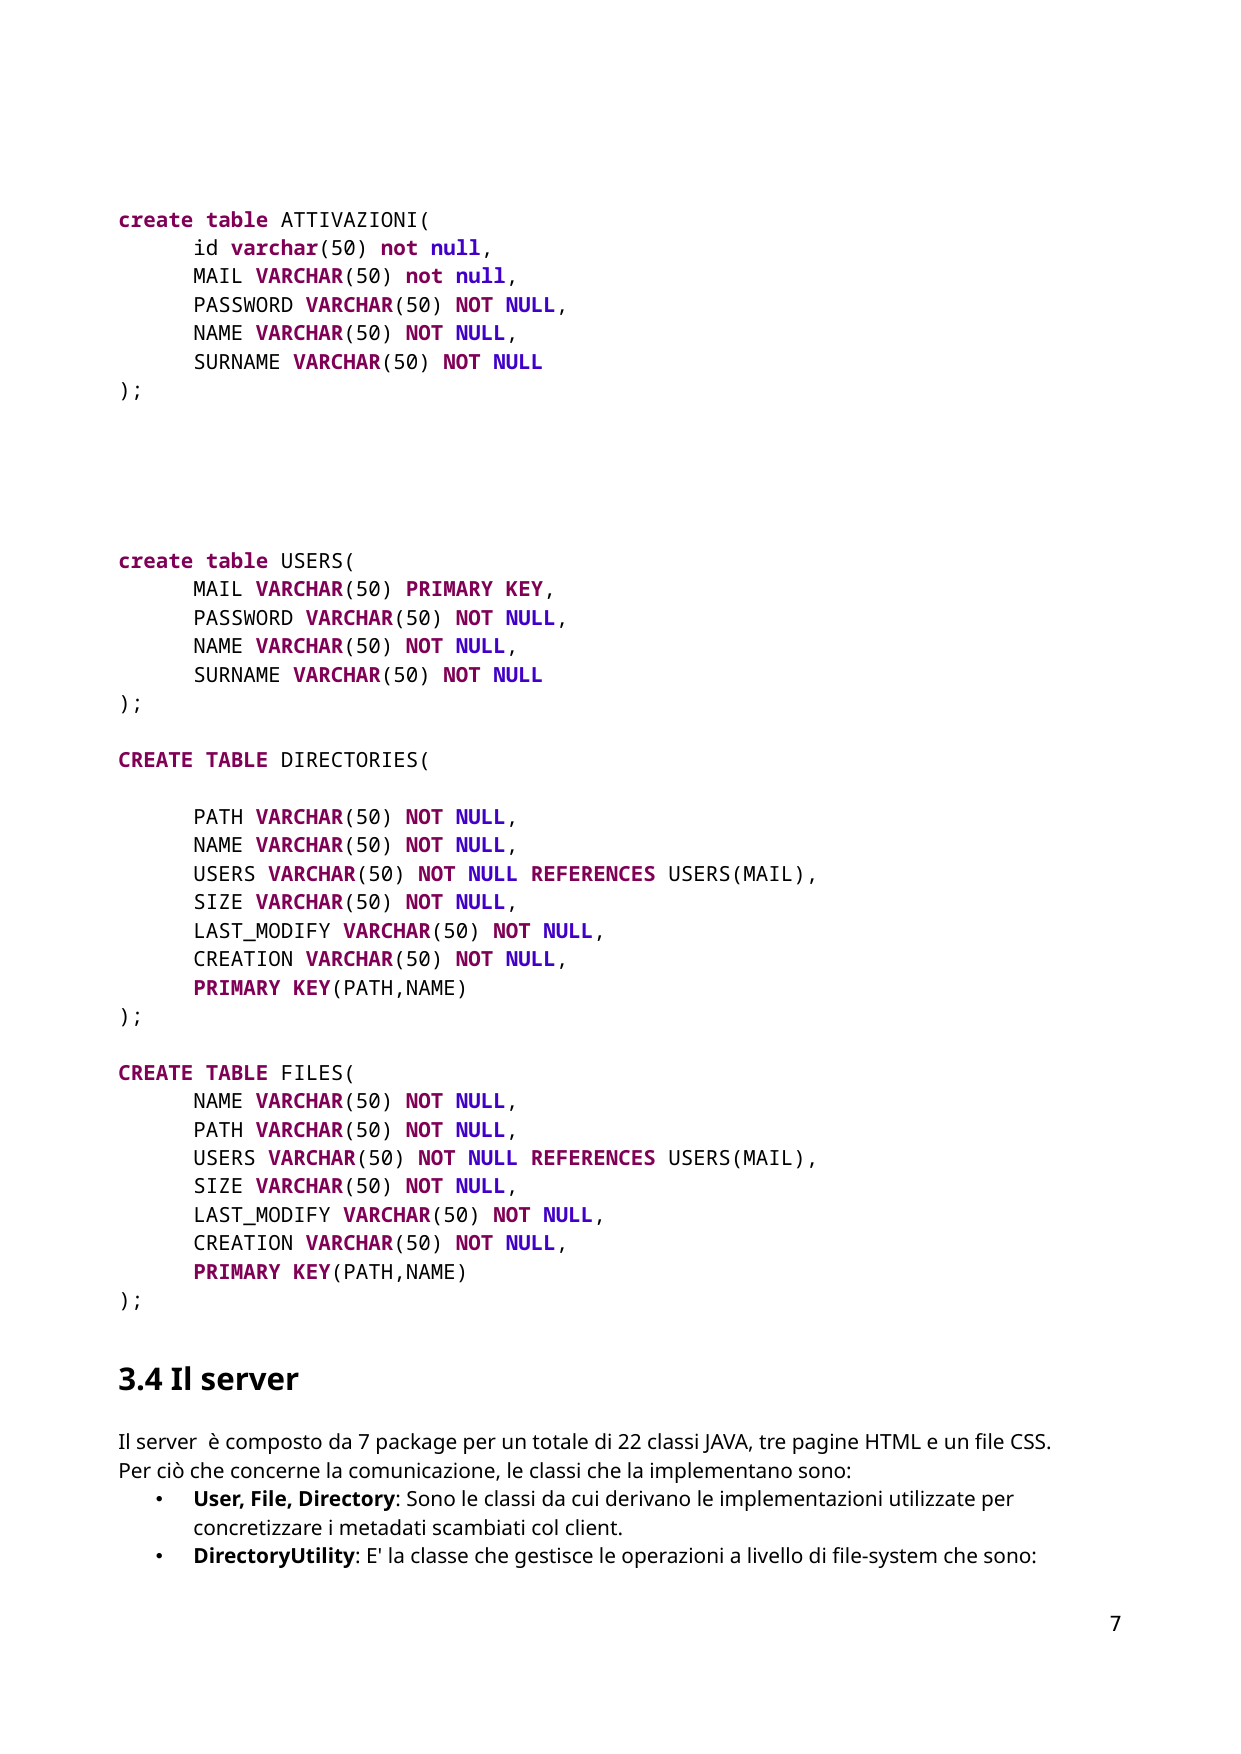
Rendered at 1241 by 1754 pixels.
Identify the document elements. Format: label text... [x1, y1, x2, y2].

text USERS VARCHAR(50) NOT NULL REFERENCES USERS(MAIL), [118, 1143, 1122, 1172]
text CREATION VARCHAR(50) NOT NULL, [118, 1228, 1122, 1257]
text Per ciò che concerne la comunicazione, le classi che la implementano sono: [118, 1456, 1122, 1484]
text ); [118, 375, 1122, 404]
text CREATE TABLE FILES( [118, 1058, 1122, 1086]
text USERS VARCHAR(50) NOT NULL REFERENCES USERS(MAIL), [118, 859, 1122, 887]
text NAME VARCHAR(50) NOT NULL, [118, 318, 1122, 347]
text LAST_MODIFY VARCHAR(50) NOT NULL, [118, 1200, 1122, 1228]
text CREATE TABLE DIRECTORIES( [118, 745, 1122, 773]
text SIZE VARCHAR(50) NOT NULL, [118, 1172, 1122, 1200]
text CREATION VARCHAR(50) NOT NULL, [118, 944, 1122, 973]
text create table USERS( [118, 546, 1122, 574]
text Il server è composto da 7 package per un totale di 22 classi JAVA, tre pagine HTML e un file CSS. [118, 1427, 1122, 1456]
text create table ATTIVAZIONI( [118, 205, 1122, 233]
text id varchar(50) not null, [118, 233, 1122, 262]
text PATH VARCHAR(50) NOT NULL, [118, 1115, 1122, 1143]
list DirectoryUtility: E' la classe che gestisce le operazioni a livello di file-system che sono: [156, 1541, 1122, 1570]
text SIZE VARCHAR(50) NOT NULL, [118, 887, 1122, 916]
text PASSWORD VARCHAR(50) NOT NULL, [118, 603, 1122, 631]
list User, File, Directory: Sono le classi da cui derivano le implementazioni utilizzate per concretizzare i metadati scambiati col client. [156, 1484, 1122, 1541]
text PATH VARCHAR(50) NOT NULL, [118, 802, 1122, 830]
text PASSWORD VARCHAR(50) NOT NULL, [118, 290, 1122, 318]
text SURNAME VARCHAR(50) NOT NULL [118, 660, 1122, 688]
text NAME VARCHAR(50) NOT NULL, [118, 1086, 1122, 1115]
text NAME VARCHAR(50) NOT NULL, [118, 830, 1122, 859]
text NAME VARCHAR(50) NOT NULL, [118, 631, 1122, 660]
text LAST_MODIFY VARCHAR(50) NOT NULL, [118, 916, 1122, 944]
text MAIL VARCHAR(50) not null, [118, 262, 1122, 290]
text ); [118, 1285, 1122, 1314]
text SURNAME VARCHAR(50) NOT NULL [118, 347, 1122, 375]
text ); [118, 688, 1122, 717]
text PRIMARY KEY(PATH,NAME) [118, 1257, 1122, 1285]
text 3.4 Il server [118, 1356, 1122, 1399]
text PRIMARY KEY(PATH,NAME) [118, 973, 1122, 1001]
text MAIL VARCHAR(50) PRIMARY KEY, [118, 574, 1122, 603]
text ); [118, 1001, 1122, 1029]
